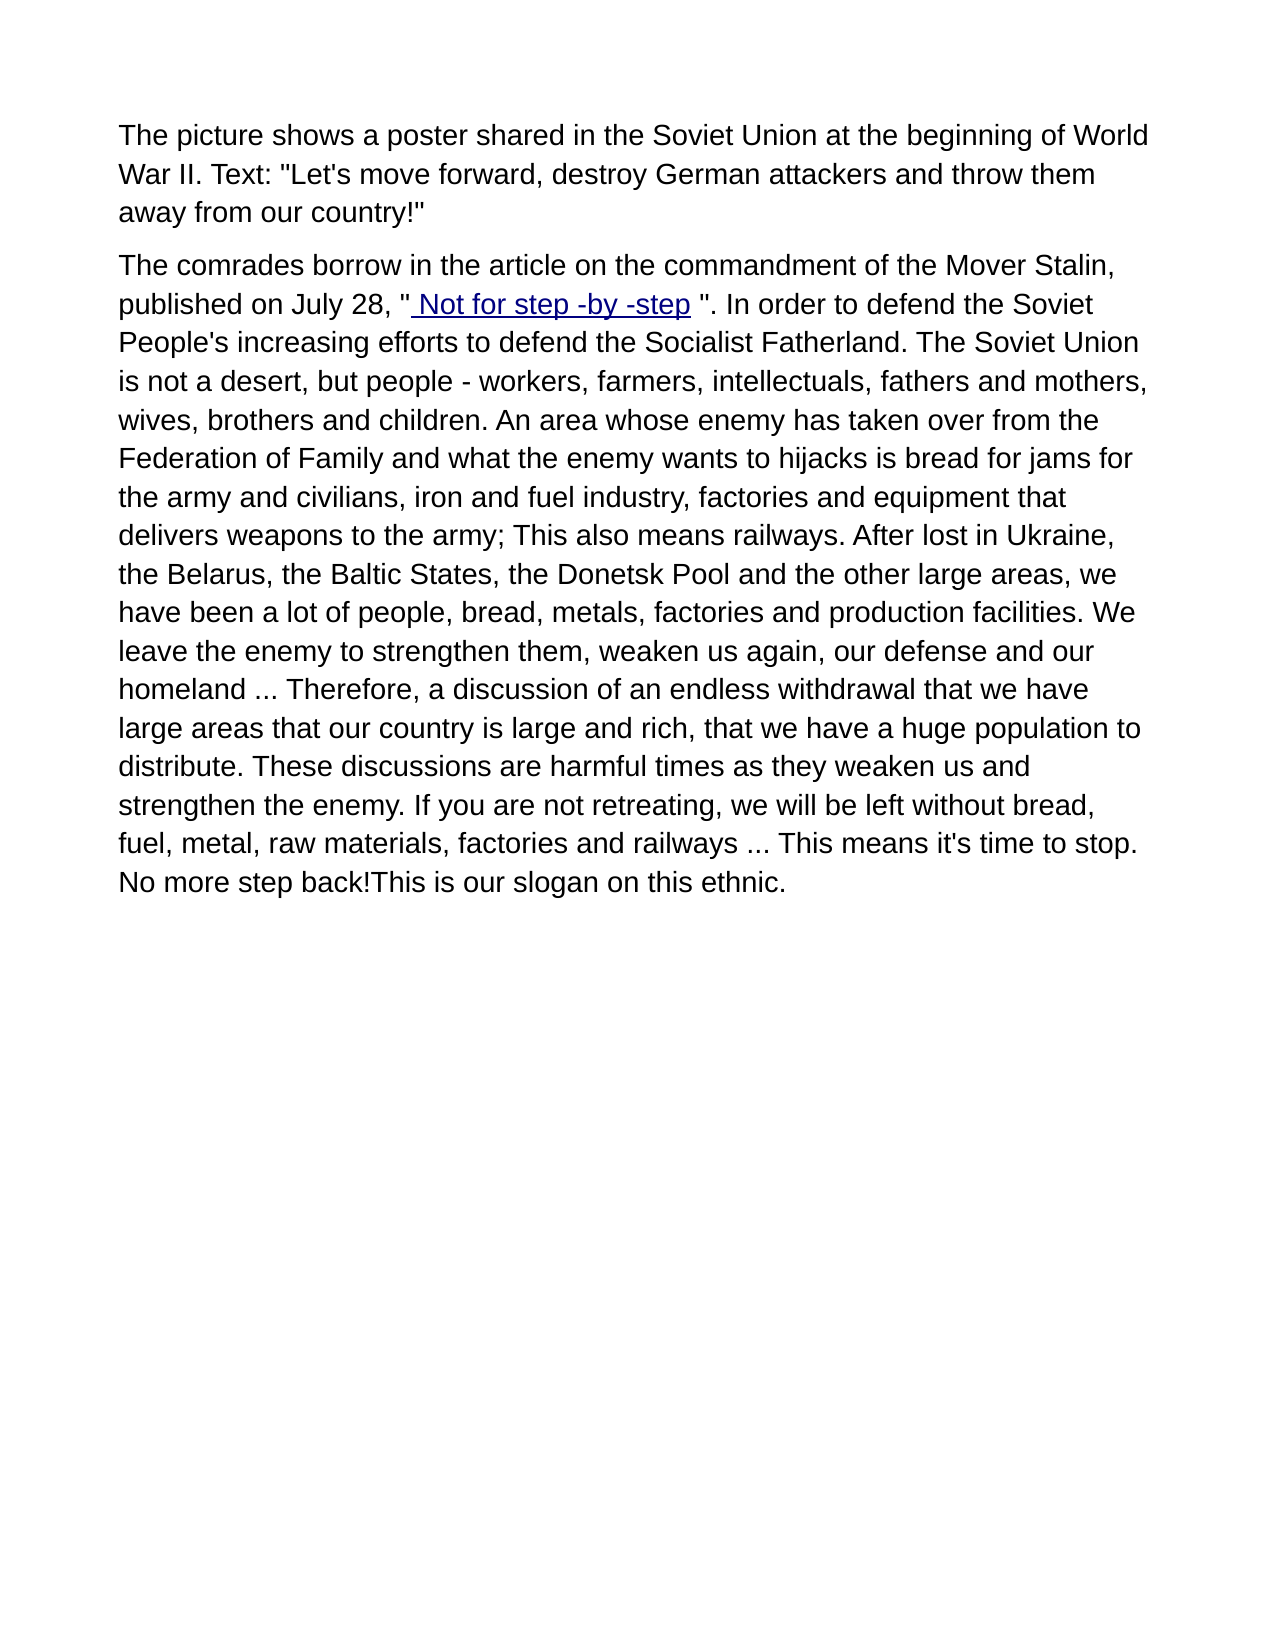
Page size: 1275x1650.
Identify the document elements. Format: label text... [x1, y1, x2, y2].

text The comrades borrow in the article on the commandment of the Mover Stalin, published on July 28, " Not for step -by -step ". In order to defend the Soviet People's increasing efforts to defend the Socialist Fatherland. The Soviet Union is not a desert, but people - workers, farmers, intellectuals, fathers and mothers, wives, brothers and children. An area whose enemy has taken over from the Federation of Family and what the enemy wants to hijacks is bread for jams for the army and civilians, iron and fuel industry, factories and equipment that delivers weapons to the army; This also means railways. After lost in Ukraine, the Belarus, the Baltic States, the Donetsk Pool and the other large areas, we have been a lot of people, bread, metals, factories and production facilities. We leave the enemy to strengthen them, weaken us again, our defense and our homeland ... Therefore, a discussion of an endless withdrawal that we have large areas that our country is large and rich, that we have a huge population to distribute. These discussions are harmful times as they weaken us and strengthen the enemy. If you are not retreating, we will be left without bread, fuel, metal, raw materials, factories and railways ... This means it's time to stop. No more step back!This is our slogan on this ethnic. [118, 248, 1157, 898]
text The picture shows a poster shared in the Soviet Union at the beginning of World War II. Text: "Let's move forward, destroy German attackers and throw them away from our country!" [118, 118, 1157, 229]
